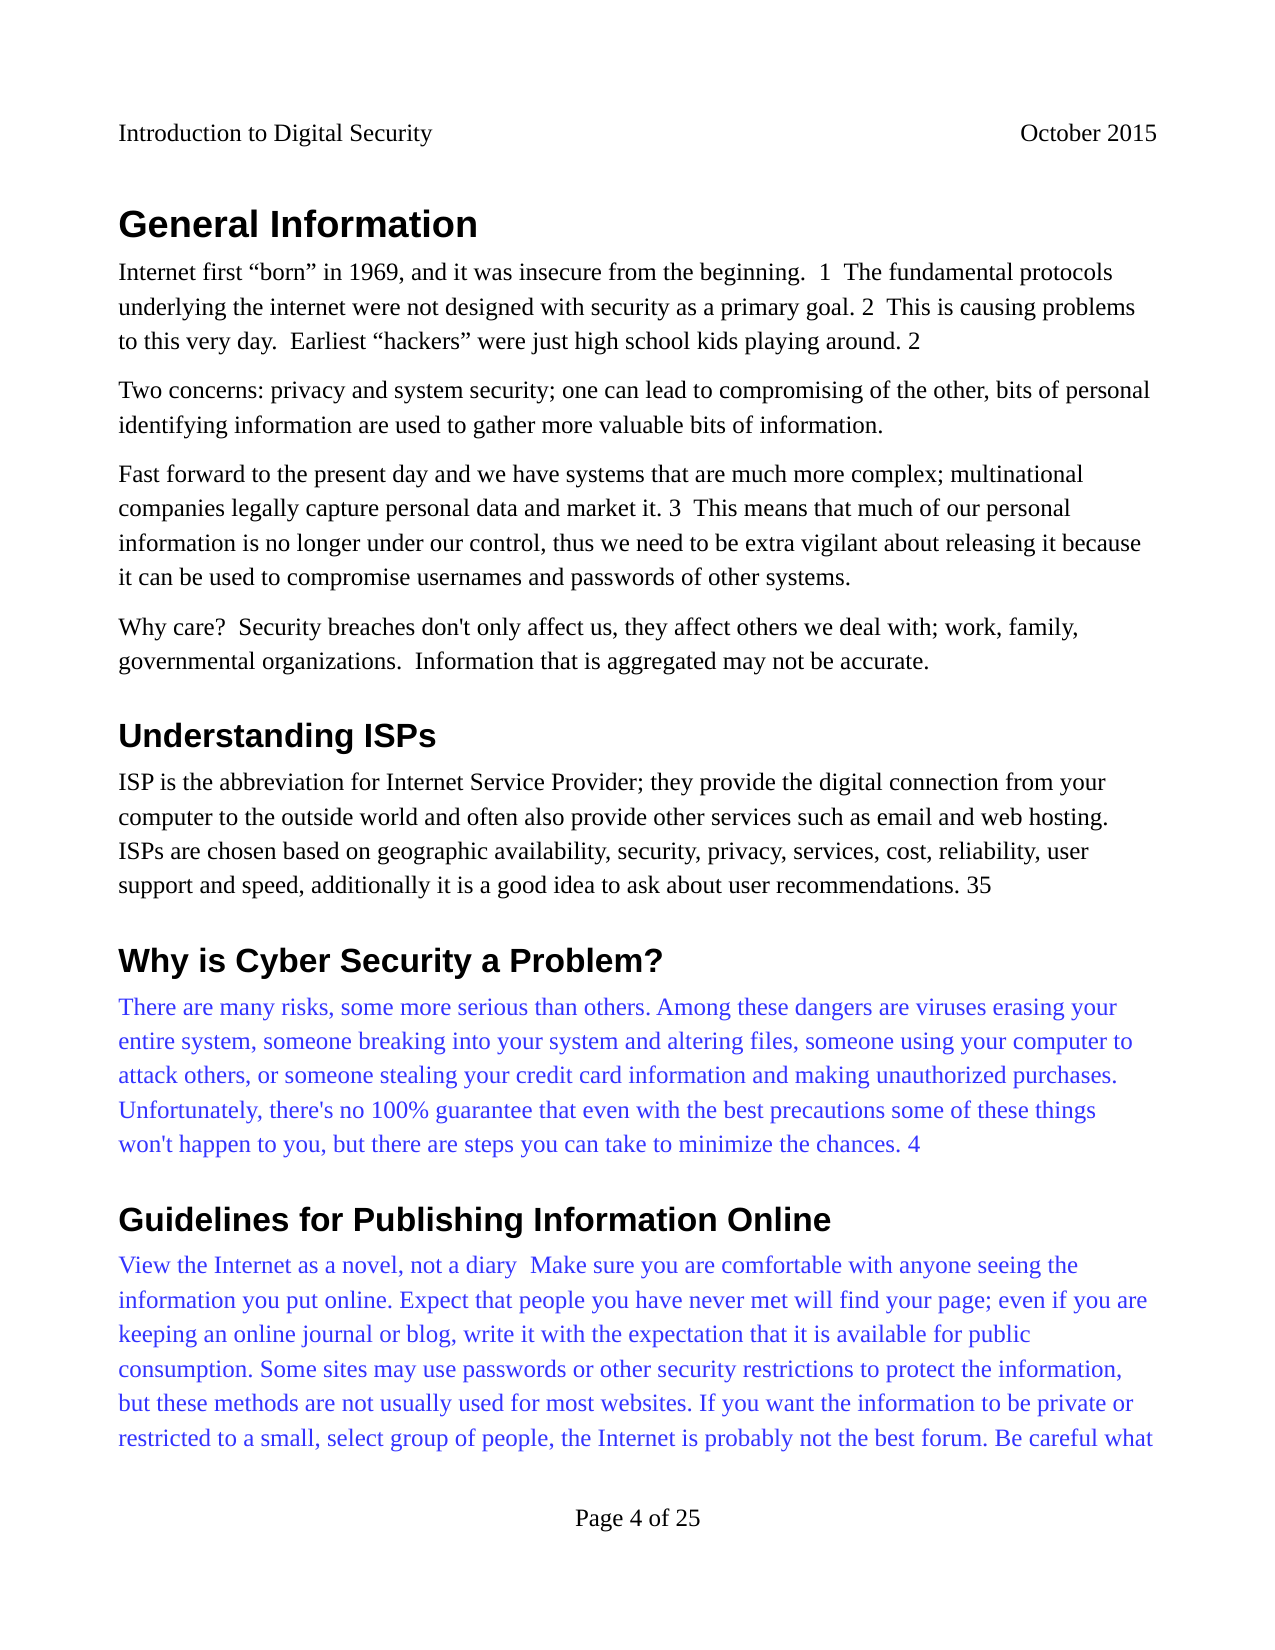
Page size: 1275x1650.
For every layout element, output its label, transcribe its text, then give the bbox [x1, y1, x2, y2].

subtitle Guidelines for Publishing Information Online [118, 1199, 1157, 1238]
text Two concerns: privacy and system security; one can lead to compromising of the other, bits of personal identifying information are used to gather more valuable bits of information. [118, 376, 1157, 439]
text View the Internet as a novel, not a diary ­ Make sure you are comfortable with anyone seeing the information you put online. Expect that people you have never met will find your page; even if you are keeping an online journal or blog, write it with the expectation that it is available for public consumption. Some sites may use passwords or other security restrictions to protect the information, but these methods are not usually used for most websites. If you want the information to be private or restricted to a small, select group of people, the Internet is probably not the best forum. Be careful what [118, 1251, 1157, 1452]
subtitle Why is Cyber Security a Problem? [118, 940, 1157, 979]
text There are many risks, some more serious than others. Among these dangers are viruses erasing your entire system, someone breaking into your system and altering files, someone using your computer to attack others, or someone stealing your credit card information and making unauthorized purchases. Unfortunately, there's no 100% guarantee that even with the best precautions some of these things won't happen to you, but there are steps you can take to minimize the chances. 4 [118, 992, 1157, 1158]
text ISP is the abbreviation for Internet Service Provider; they provide the digital connection from your computer to the outside world and often also provide other services such as email and web hosting. ISPs are chosen based on geographic availability, security, privacy, services, cost, reliability, user support and speed, additionally it is a good idea to ask about user recommendations. 35 [118, 767, 1157, 899]
subtitle General Information [118, 201, 1157, 245]
subtitle Understanding ISPs [118, 716, 1157, 754]
text Internet first “born” in 1969, and it was insecure from the beginning. 1 The fundamental protocols underlying the internet were not designed with security as a primary goal. 2 This is causing problems to this very day. Earliest “hackers” were just high school kids playing around. 2 [118, 257, 1157, 355]
text Why care? Security breaches don't only affect us, they affect others we deal with; work, family, governmental organizations. Information that is aggregated may not be accurate. [118, 612, 1157, 675]
text Fast forward to the present day and we have systems that are much more complex; multinational companies legally capture personal data and market it. 3 This means that much of our personal information is no longer under our control, thus we need to be extra vigilant about releasing it because it can be used to compromise usernames and passwords of other systems. [118, 459, 1157, 591]
